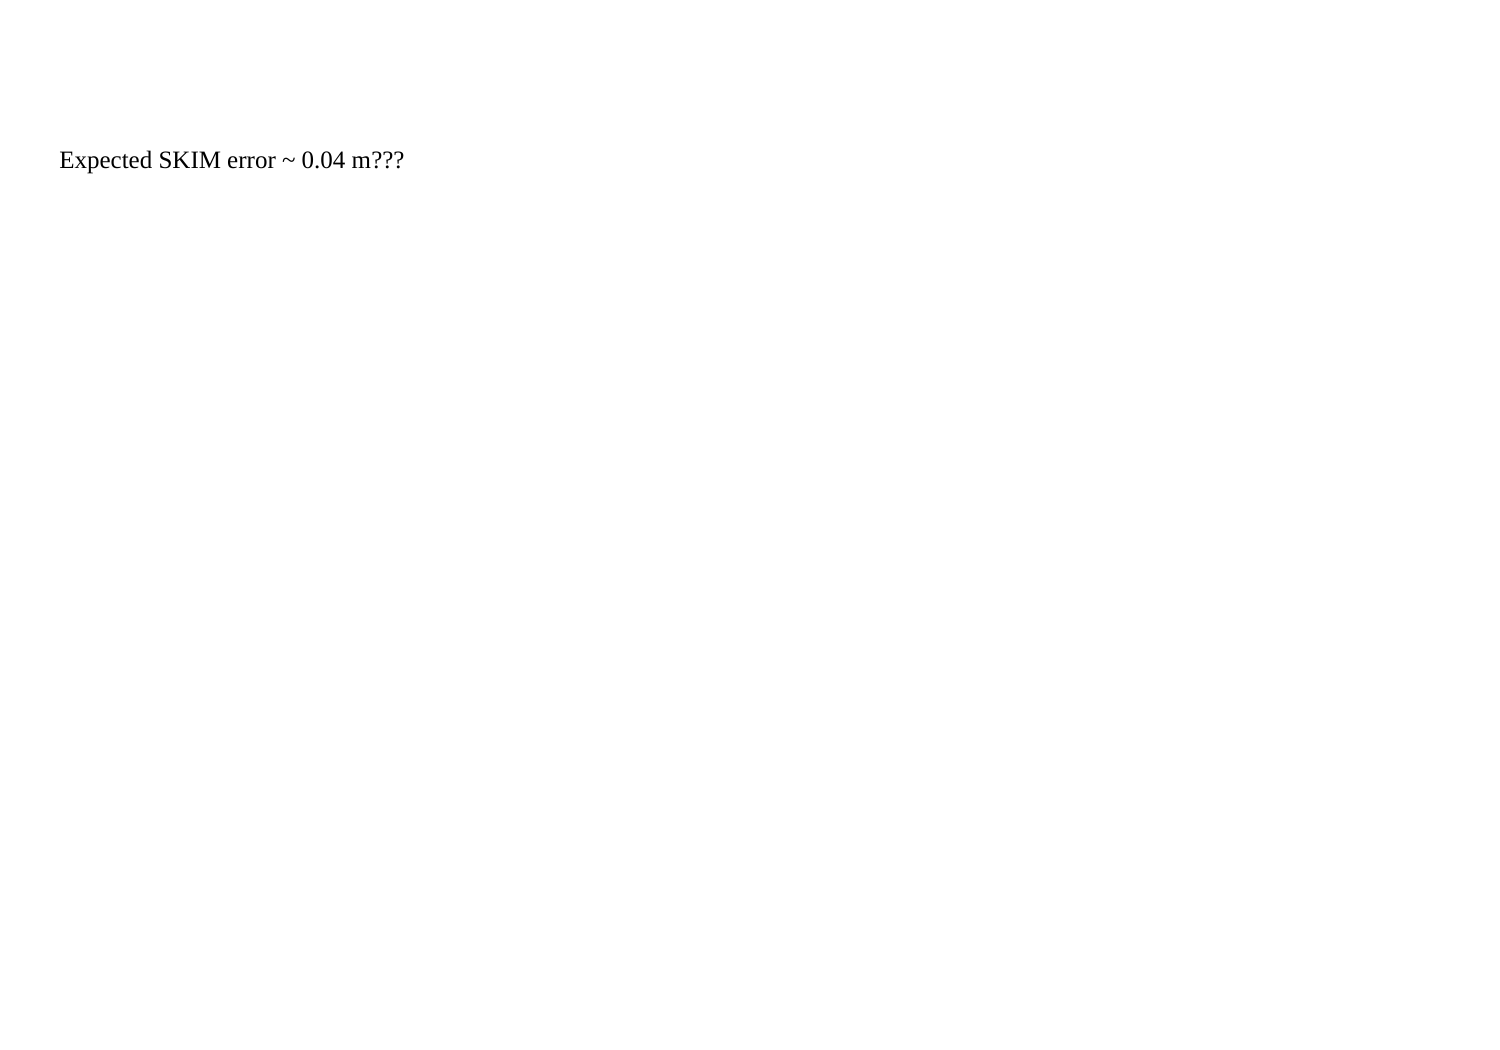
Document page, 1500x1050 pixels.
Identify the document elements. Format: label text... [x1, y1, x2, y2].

text Expected SKIM error ~ 0.04 m??? [59, 145, 1441, 174]
